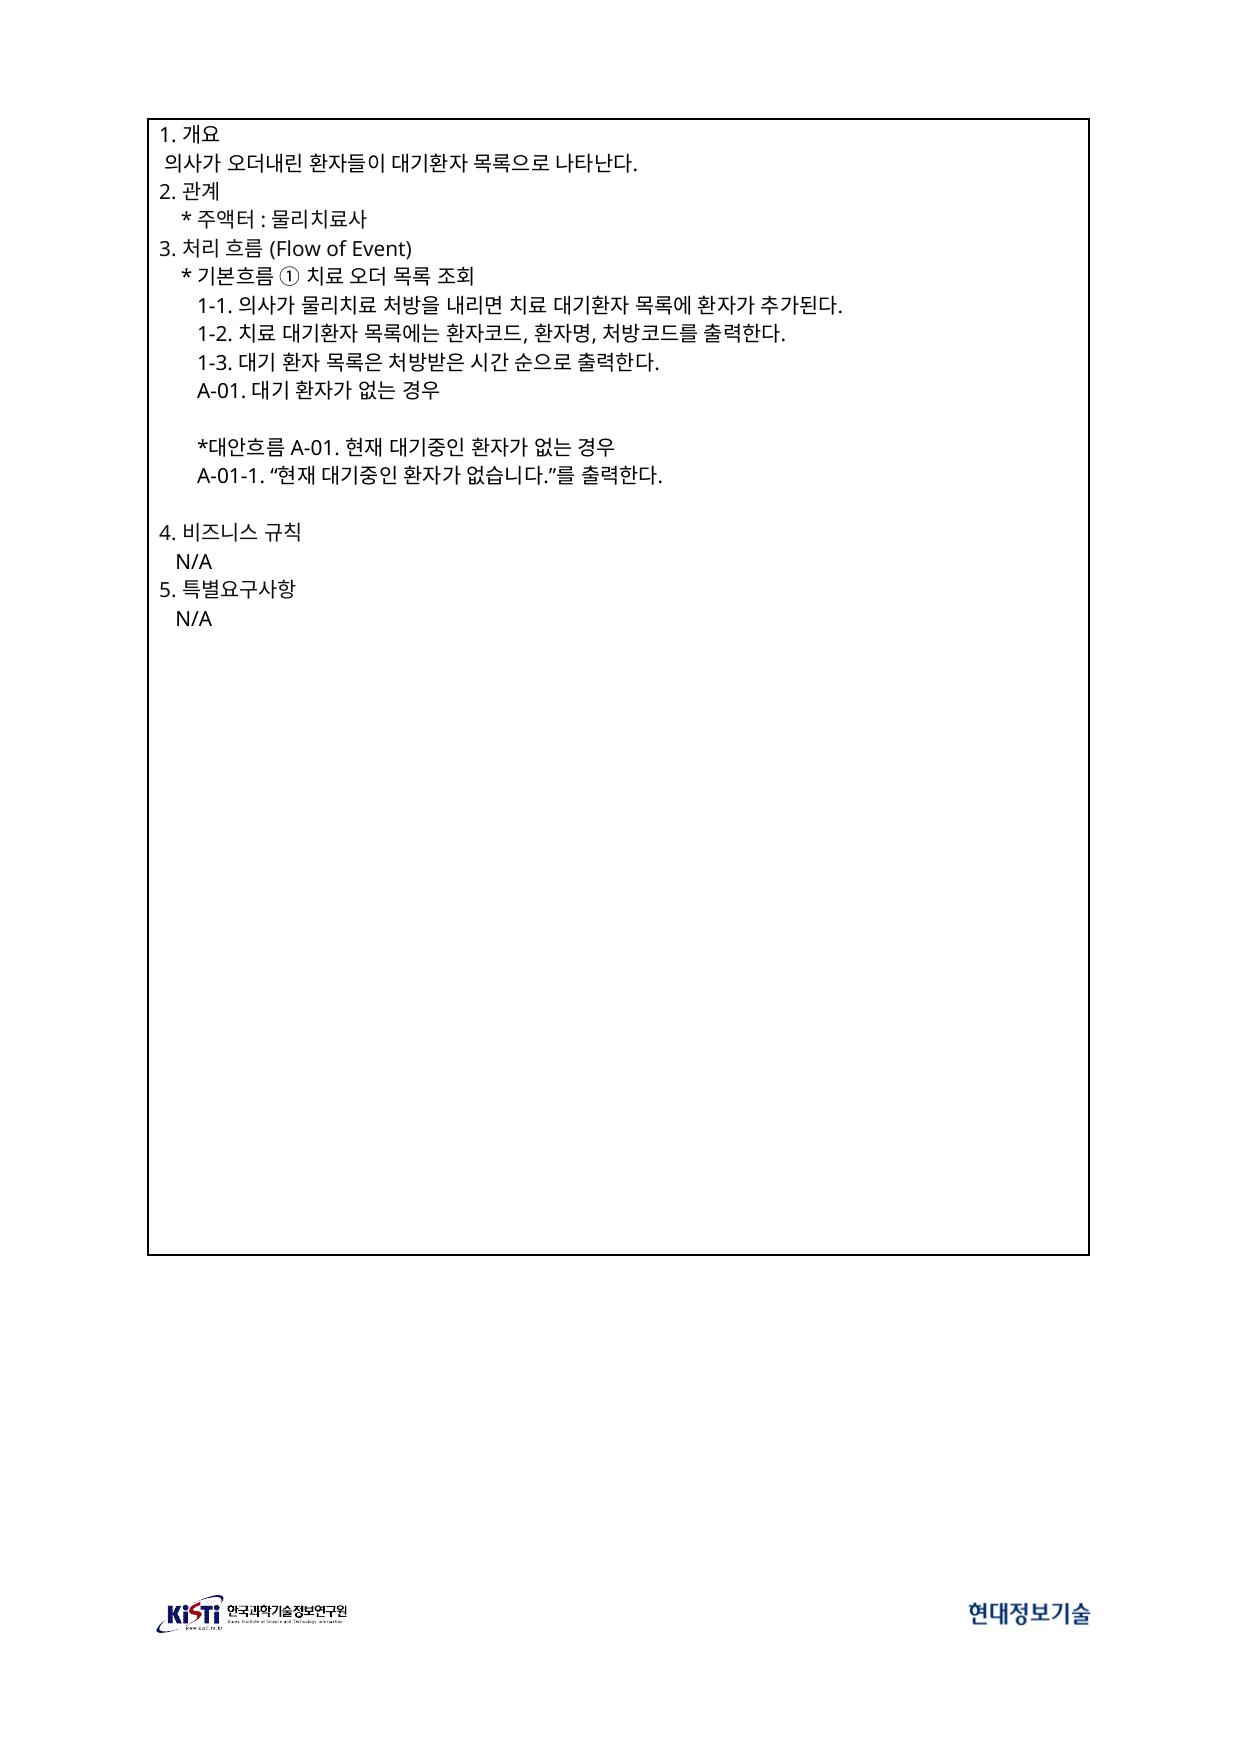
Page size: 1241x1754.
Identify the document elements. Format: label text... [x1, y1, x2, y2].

table_cell 1. 개요 의사가 오더내린 환자들이 대기환자 목록으로 나타난다. 2. 관계 * 주액터 : 물리치료사 3. 처리 흐름 (Flow of Event) * 기본흐름 ① 치료 오더 목록 조회 1-1. 의사가 물리치료 처방을 내리면 치료 대기환자 목록에 환자가 추가된다. 1-2. 치료 대기환자 목록에는 환자코드, 환자명, 처방코드를 출력한다. 1-3. 대기 환자 목록은 처방받은 시간 순으로 출력한다. A-01. 대기 환자가 없는 경우 *대안흐름 A-01. 현재 대기중인 환자가 없는 경우 A-01-1. “현재 대기중인 환자가 없습니다.”를 출력한다. 4. 비즈니스 규칙 N/A 5. 특별요구사항 N/A [149, 120, 1088, 1253]
picture [156, 1595, 347, 1633]
picture [968, 1602, 1091, 1626]
